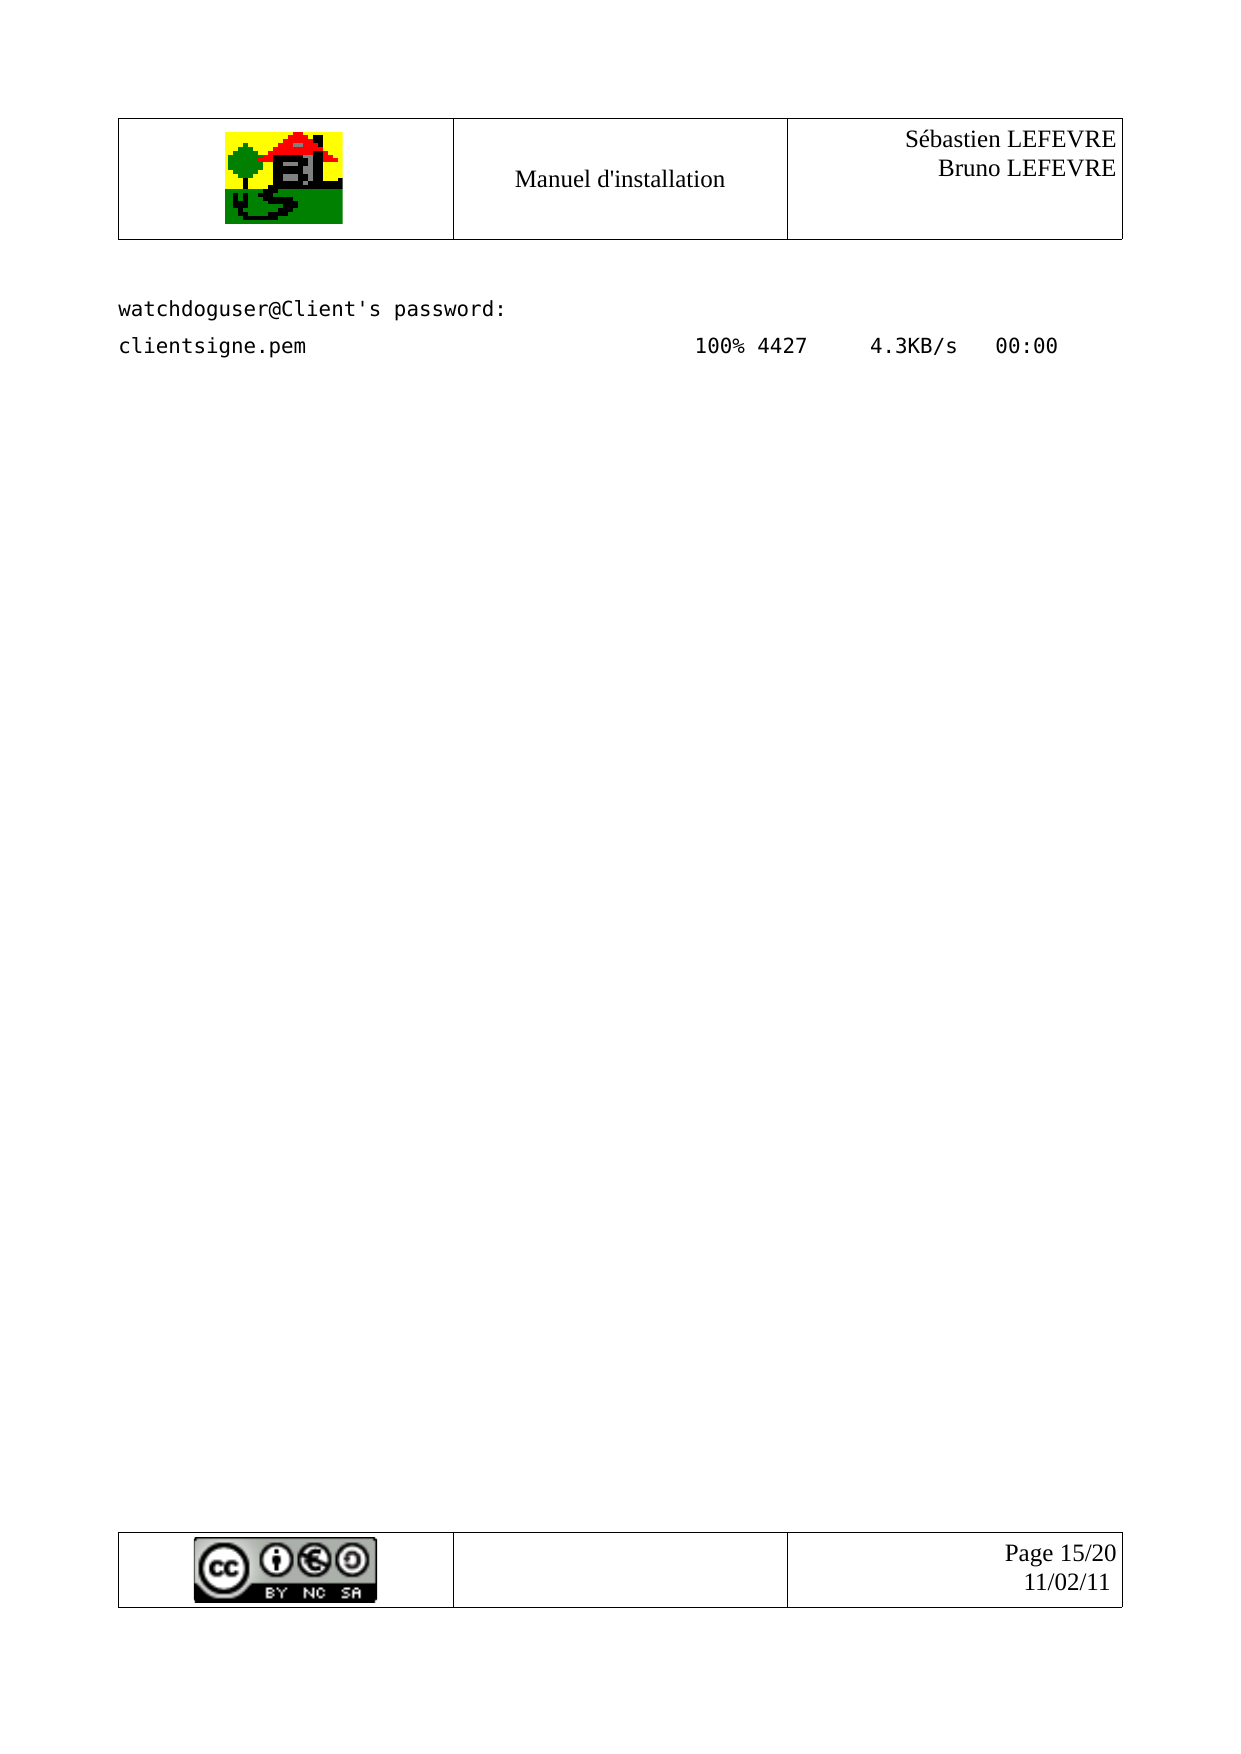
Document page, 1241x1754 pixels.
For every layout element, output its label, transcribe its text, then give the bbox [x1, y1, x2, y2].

text clientsigne.pem 100% 4427 4.3KB/s 00:00 [118, 334, 1122, 358]
picture [225, 132, 343, 224]
picture [193, 1537, 378, 1603]
text watchdoguser@Client's password: [118, 297, 1122, 322]
